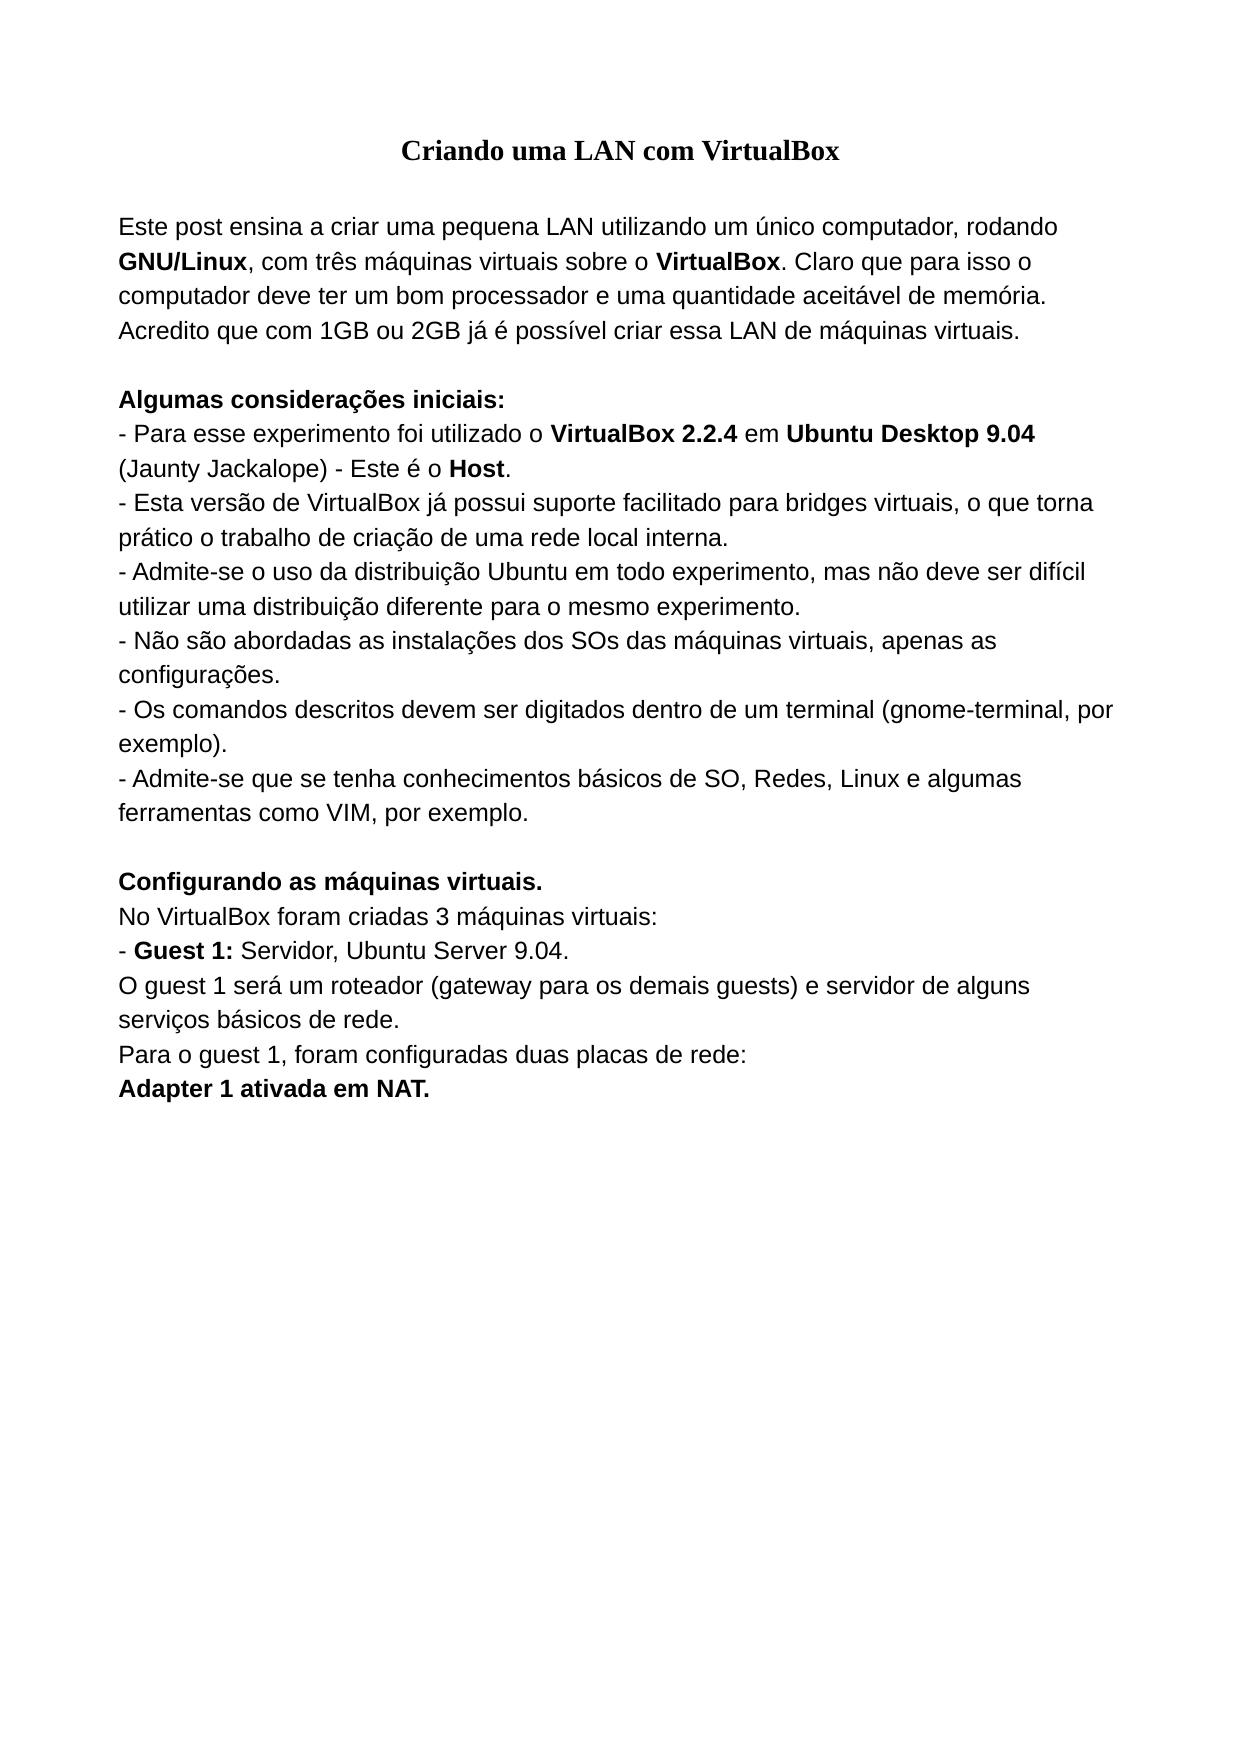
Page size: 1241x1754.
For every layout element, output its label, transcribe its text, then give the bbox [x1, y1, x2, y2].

text Configurando as máquinas virtuais. No VirtualBox foram criadas 3 máquinas virtuais: - Guest 1: Servidor, Ubuntu Server 9.04. O guest 1 será um roteador (gateway para os demais guests) e servidor de alguns serviços básicos de rede. Para o guest 1, foram configuradas duas placas de rede: Adapter 1 ativada em NAT. [118, 867, 1122, 1103]
text Este post ensina a criar uma pequena LAN utilizando um único computador, rodando GNU/Linux, com três máquinas virtuais sobre o VirtualBox. Claro que para isso o computador deve ter um bom processador e uma quantidade aceitável de memória. Acredito que com 1GB ou 2GB já é possível criar essa LAN de máquinas virtuais. [118, 212, 1122, 344]
text Algumas considerações iniciais: - Para esse experimento foi utilizado o VirtualBox 2.2.4 em Ubuntu Desktop 9.04 (Jaunty Jackalope) - Este é o Host. - Esta versão de VirtualBox já possui suporte facilitado para bridges virtuais, o que torna prático o trabalho de criação de uma rede local interna. - Admite-se o uso da distribuição Ubuntu em todo experimento, mas não deve ser difícil utilizar uma distribuição diferente para o mesmo experimento. - Não são abordadas as instalações dos SOs das máquinas virtuais, apenas as configurações. - Os comandos descritos devem ser digitados dentro de um terminal (gnome-terminal, por exemplo). - Admite-se que se tenha conhecimentos básicos de SO, Redes, Linux e algumas ferramentas como VIM, por exemplo. [118, 385, 1122, 827]
subtitle Criando uma LAN com VirtualBox [118, 133, 1122, 200]
